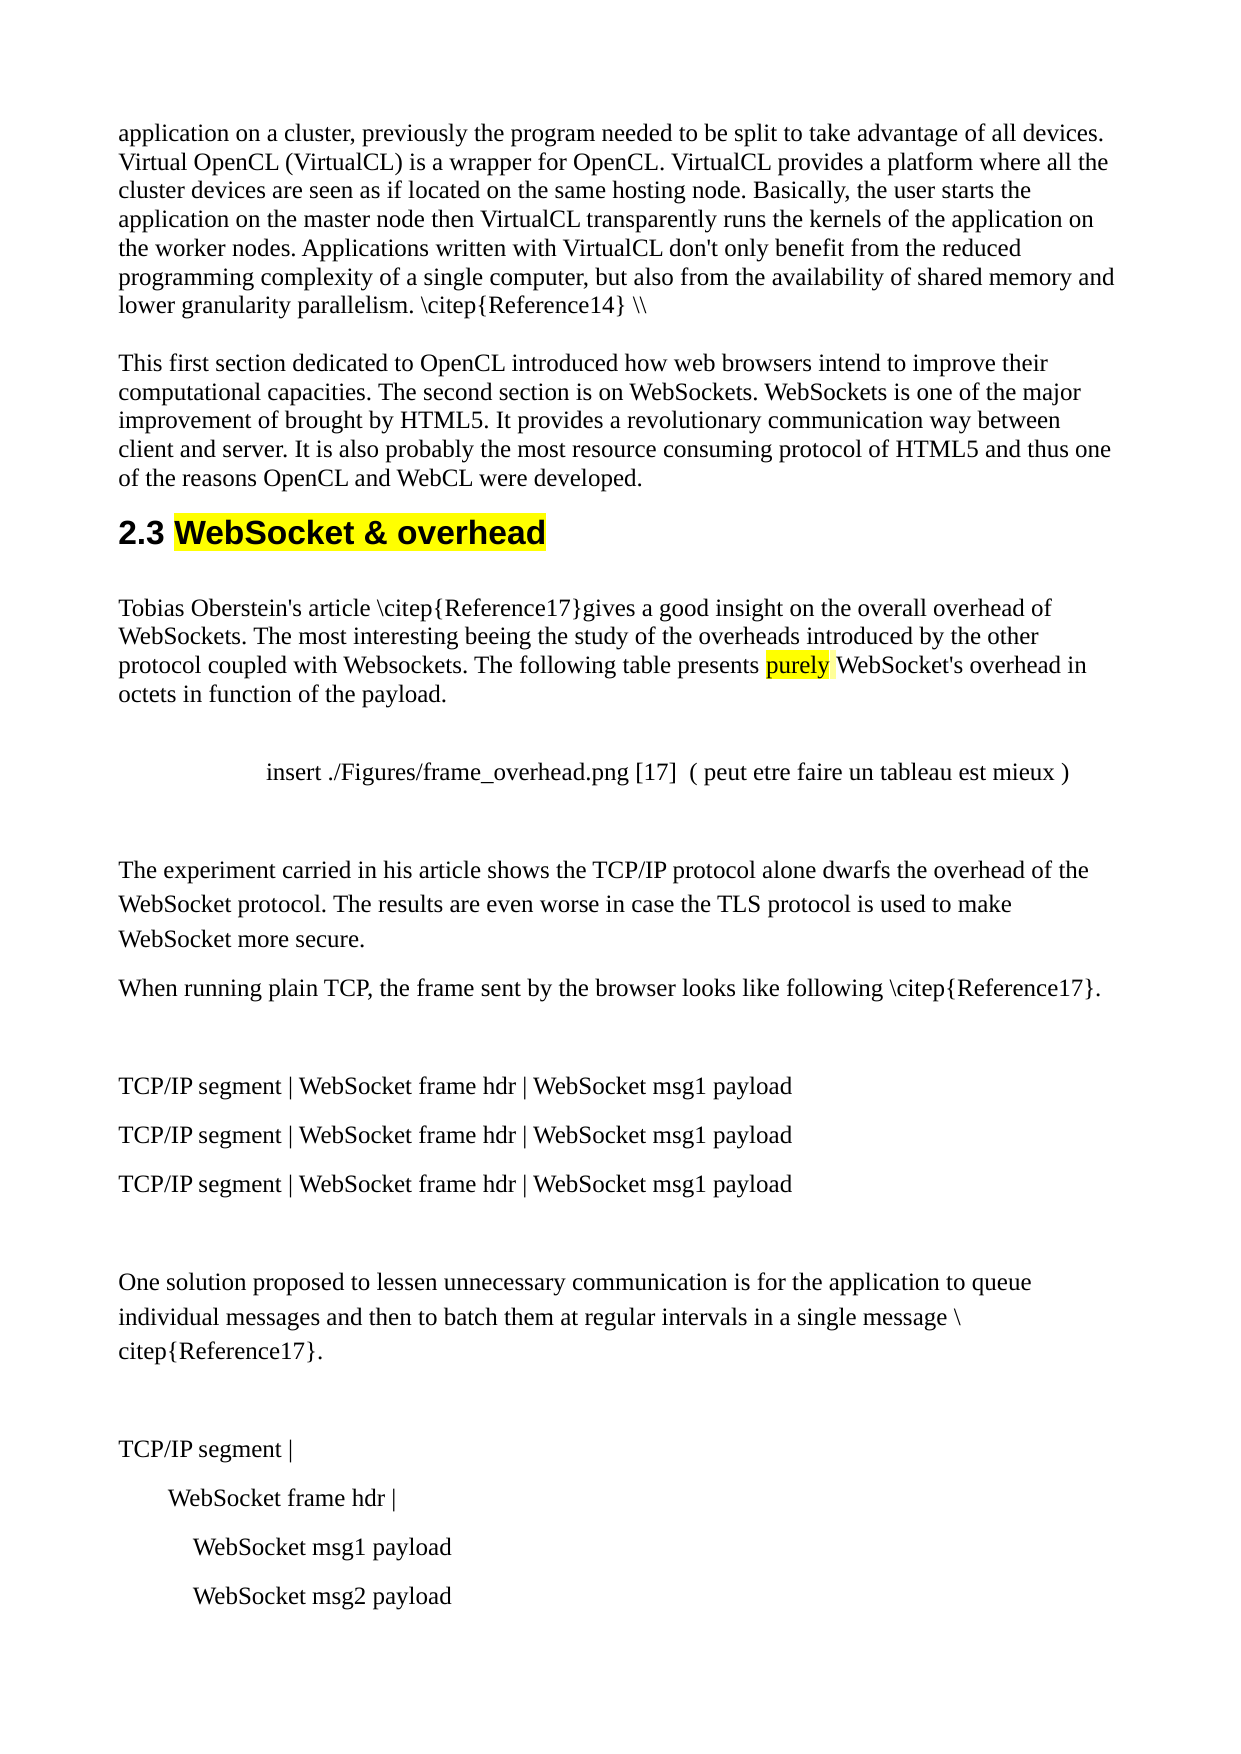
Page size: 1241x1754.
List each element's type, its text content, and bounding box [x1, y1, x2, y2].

text The experiment carried in his article shows the TCP/IP protocol alone dwarfs the overhead of the WebSocket protocol. The results are even worse in case the TLS protocol is used to make WebSocket more secure. [118, 855, 1122, 952]
text TCP/IP segment | WebSocket frame hdr | WebSocket msg1 payload [118, 1120, 1122, 1149]
text TCP/IP segment | WebSocket frame hdr | WebSocket msg1 payload [118, 1169, 1122, 1198]
text Tobias Oberstein's article \citep{Reference17}gives a good insight on the overall overhead of WebSockets. The most interesting beeing the study of the overheads introduced by the other protocol coupled with Websockets. The following table presents purely WebSocket's overhead in octets in function of the payload. [118, 593, 1122, 708]
text WebSocket msg1 payload [118, 1532, 1122, 1561]
text This first section dedicated to OpenCL introduced how web browsers intend to improve their computational capacities. The second section is on WebSockets. WebSockets is one of the major improvement of brought by HTML5. It provides a revolutionary communication way between client and server. It is also probably the most resource consuming protocol of HTML5 and thus one of the reasons OpenCL and WebCL were developed. [118, 348, 1122, 492]
text insert ./Figures/frame_overhead.png [17] ( peut etre faire un tableau est mieux ) [118, 757, 1122, 785]
text When running plain TCP, the frame sent by the browser looks like following \citep{Reference17}. [118, 973, 1122, 1002]
subtitle 2.3 WebSocket & overhead [118, 513, 1122, 551]
text WebSocket msg2 payload [118, 1581, 1122, 1610]
text TCP/IP segment | [118, 1434, 1122, 1463]
text TCP/IP segment | WebSocket frame hdr | WebSocket msg1 payload [118, 1071, 1122, 1100]
text One solution proposed to lessen unnecessary communication is for the application to queue individual messages and then to batch them at regular intervals in a single message \citep{Reference17}. [118, 1267, 1122, 1365]
text application on a cluster, previously the program needed to be split to take advantage of all devices. Virtual OpenCL (VirtualCL) is a wrapper for OpenCL. VirtualCL provides a platform where all the cluster devices are seen as if located on the same hosting node. Basically, the user starts the application on the master node then VirtualCL transparently runs the kernels of the application on the worker nodes. Applications written with VirtualCL don't only benefit from the reduced programming complexity of a single computer, but also from the availability of shared memory and lower granularity parallelism. \citep{Reference14} \\ [118, 118, 1122, 319]
text WebSocket frame hdr | [118, 1483, 1122, 1512]
